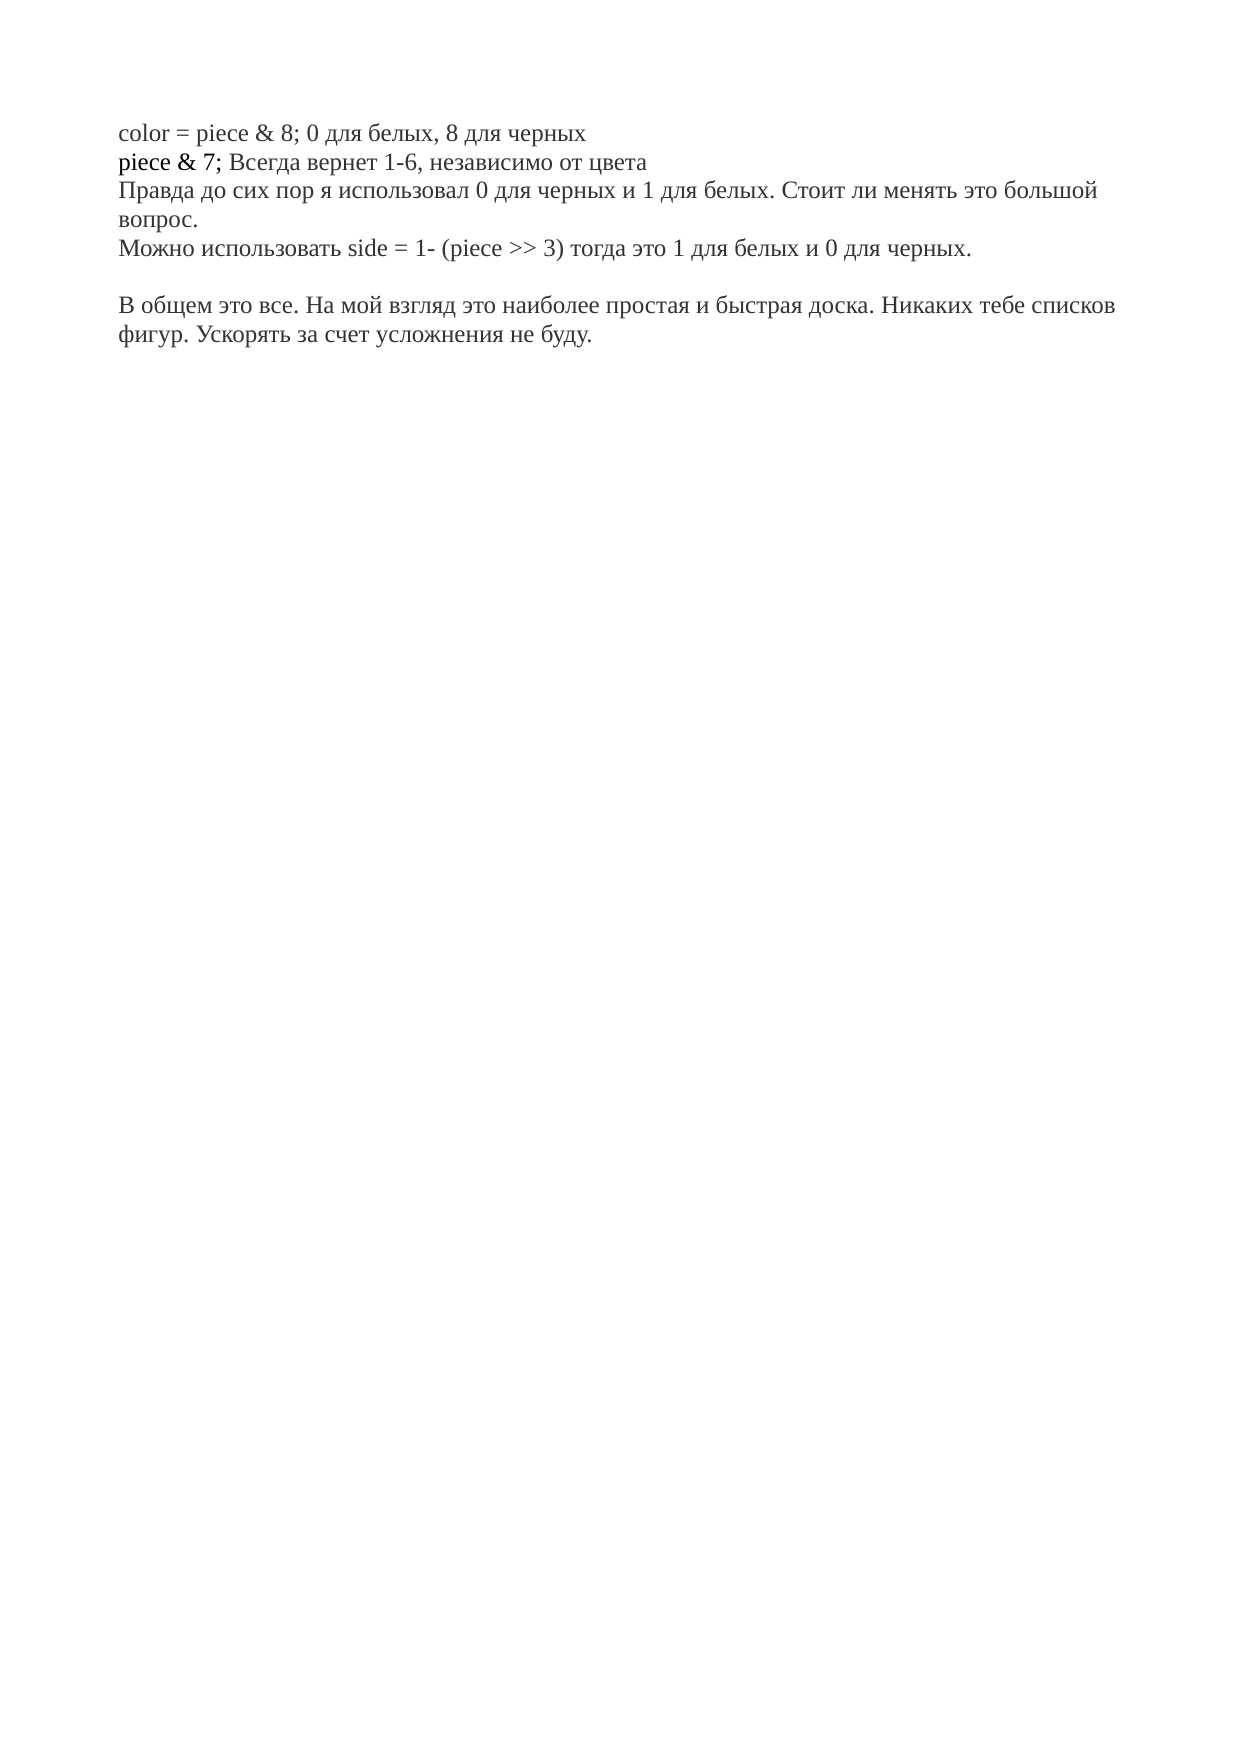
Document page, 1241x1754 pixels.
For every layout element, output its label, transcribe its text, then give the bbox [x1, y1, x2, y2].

text Можно использовать side = 1- (piece >> 3) тогда это 1 для белых и 0 для черных. [118, 233, 1122, 262]
text Правда до сих пор я использовал 0 для черных и 1 для белых. Стоит ли менять это большой вопрос. [118, 176, 1122, 233]
text piece & 7; Всегда вернет 1-6, независимо от цвета [118, 147, 1122, 176]
text В общем это все. На мой взгляд это наиболее простая и быстрая доска. Никаких тебе списков фигур. Ускорять за счет усложнения не буду. [118, 291, 1122, 348]
text color = piece & 8; 0 для белых, 8 для черных [118, 118, 1122, 147]
